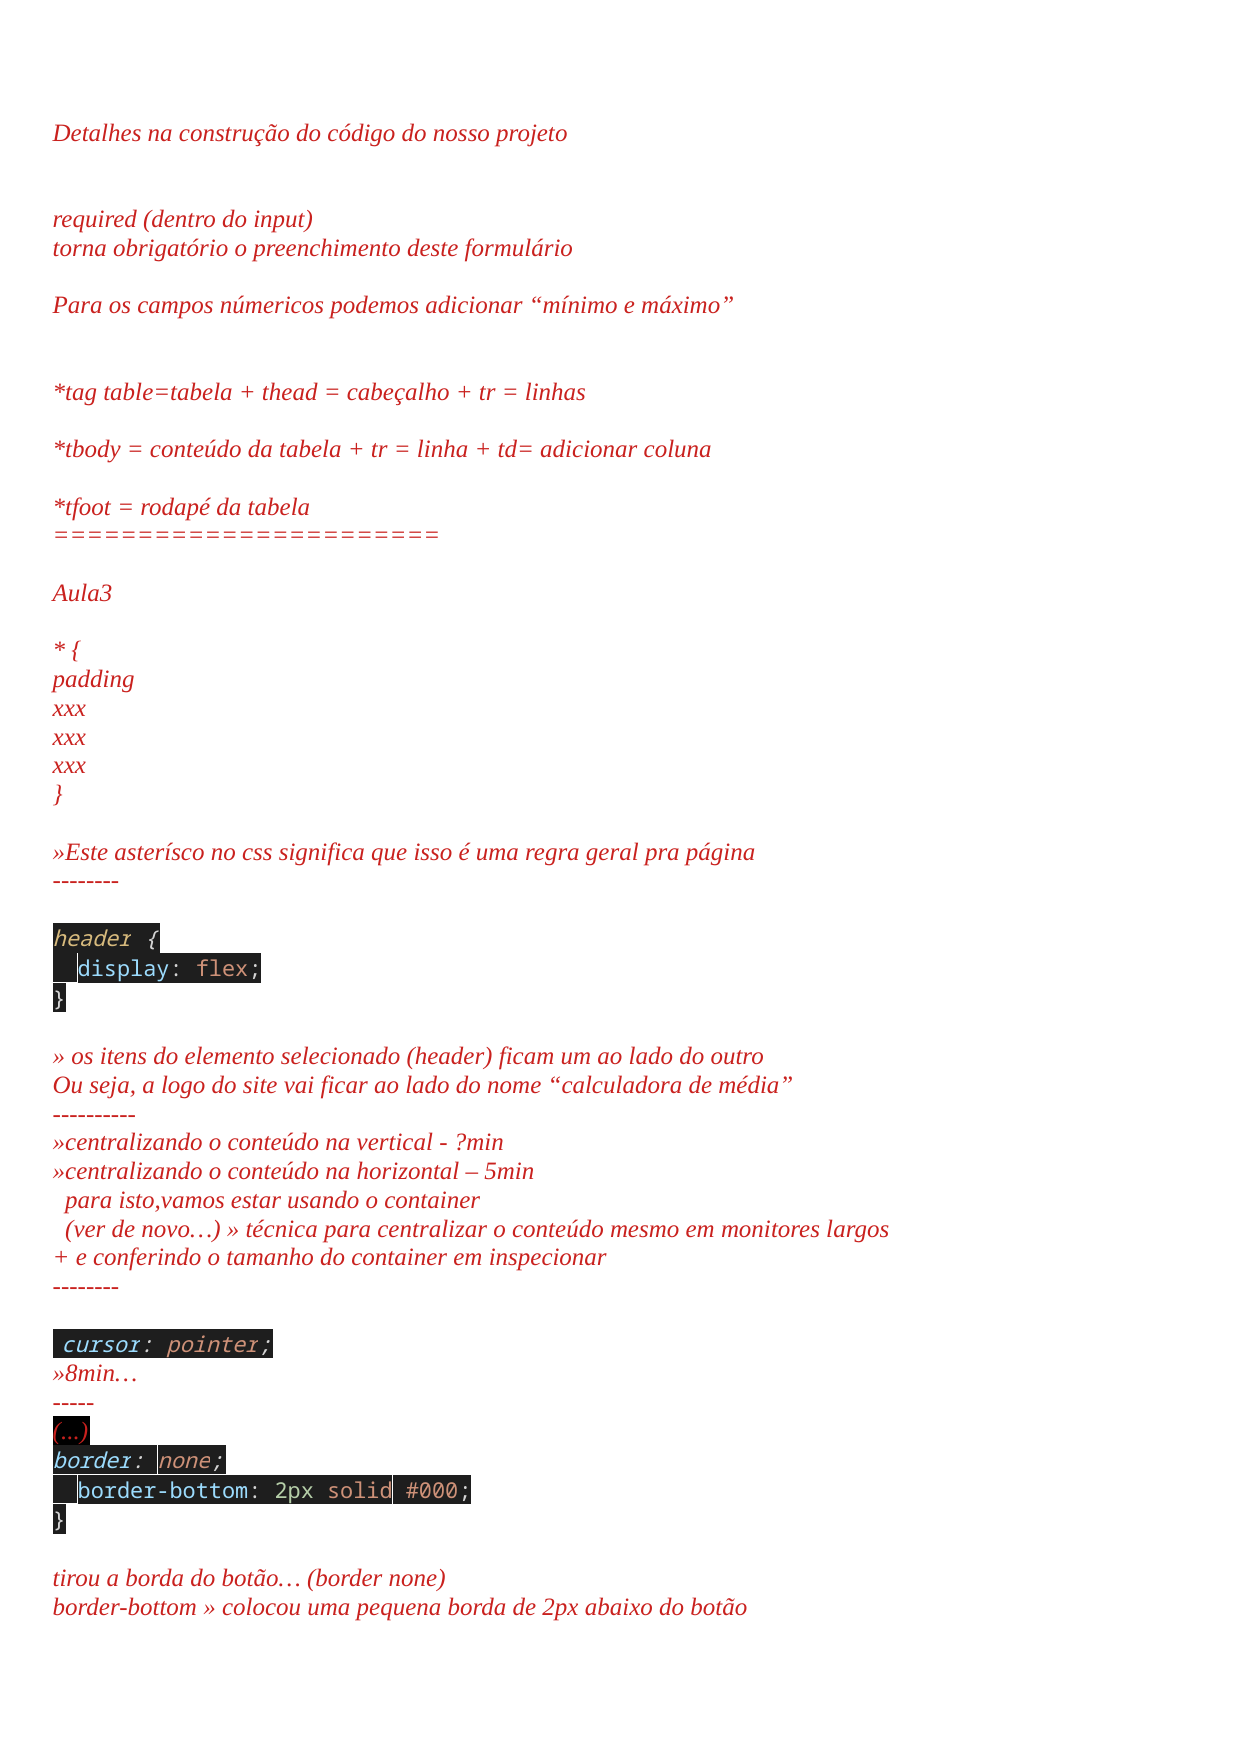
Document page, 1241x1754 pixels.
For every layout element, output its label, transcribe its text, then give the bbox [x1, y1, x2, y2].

text -------- [52, 1271, 1152, 1300]
text border-bottom » colocou uma pequena borda de 2px abaixo do botão [52, 1592, 1152, 1620]
text header { [52, 923, 1152, 953]
text torna obrigatório o preenchimento deste formulário [52, 233, 1152, 262]
text Aula3 [52, 578, 1152, 607]
text para isto,vamos estar usando o container [52, 1185, 1152, 1214]
text ======================= [52, 521, 1152, 549]
text * { [52, 636, 1152, 664]
text border: none; [52, 1445, 1152, 1474]
text »centralizando o conteúdo na vertical - ?min [52, 1127, 1152, 1156]
text cursor: pointer; [52, 1329, 1152, 1358]
text xxx [52, 693, 1152, 722]
text xxx [52, 722, 1152, 751]
text *tbody = conteúdo da tabela + tr = linha + td= adicionar coluna [52, 434, 1152, 463]
text Detalhes na construção do código do nosso projeto [52, 118, 1152, 147]
text padding [52, 664, 1152, 693]
text *tag table=tabela + thead = cabeçalho + tr = linhas [52, 377, 1152, 406]
text + e conferindo o tamanho do container em inspecionar [52, 1242, 1152, 1271]
text ----- [52, 1387, 1152, 1416]
text Para os campos númericos podemos adicionar “mínimo e máximo” [52, 291, 1152, 319]
text required (dentro do input) [52, 204, 1152, 233]
text »centralizando o conteúdo na horizontal – 5min [52, 1156, 1152, 1185]
text *tfoot = rodapé da tabela [52, 492, 1152, 521]
text display: flex; [52, 953, 1152, 983]
text -------- [52, 866, 1152, 894]
text (...) [52, 1416, 1152, 1445]
text (ver de novo…) » técnica para centralizar o conteúdo mesmo em monitores largos [52, 1214, 1152, 1242]
text } [52, 1504, 1152, 1534]
text 00:20 / 07:12 [0, 0, 1240, 70]
text ---------- [52, 1099, 1152, 1127]
text »8min… [52, 1358, 1152, 1387]
text » os itens do elemento selecionado (header) ficam um ao lado do outro [52, 1041, 1152, 1070]
text tirou a borda do botão… (border none) [52, 1563, 1152, 1592]
text border-bottom: 2px solid #000; [52, 1474, 1152, 1504]
text Ou seja, a logo do site vai ficar ao lado do nome “calculadora de média” [52, 1070, 1152, 1099]
text } [52, 983, 1152, 1012]
text xxx } [52, 751, 1152, 808]
text »Este asterísco no css significa que isso é uma regra geral pra página [52, 837, 1152, 866]
